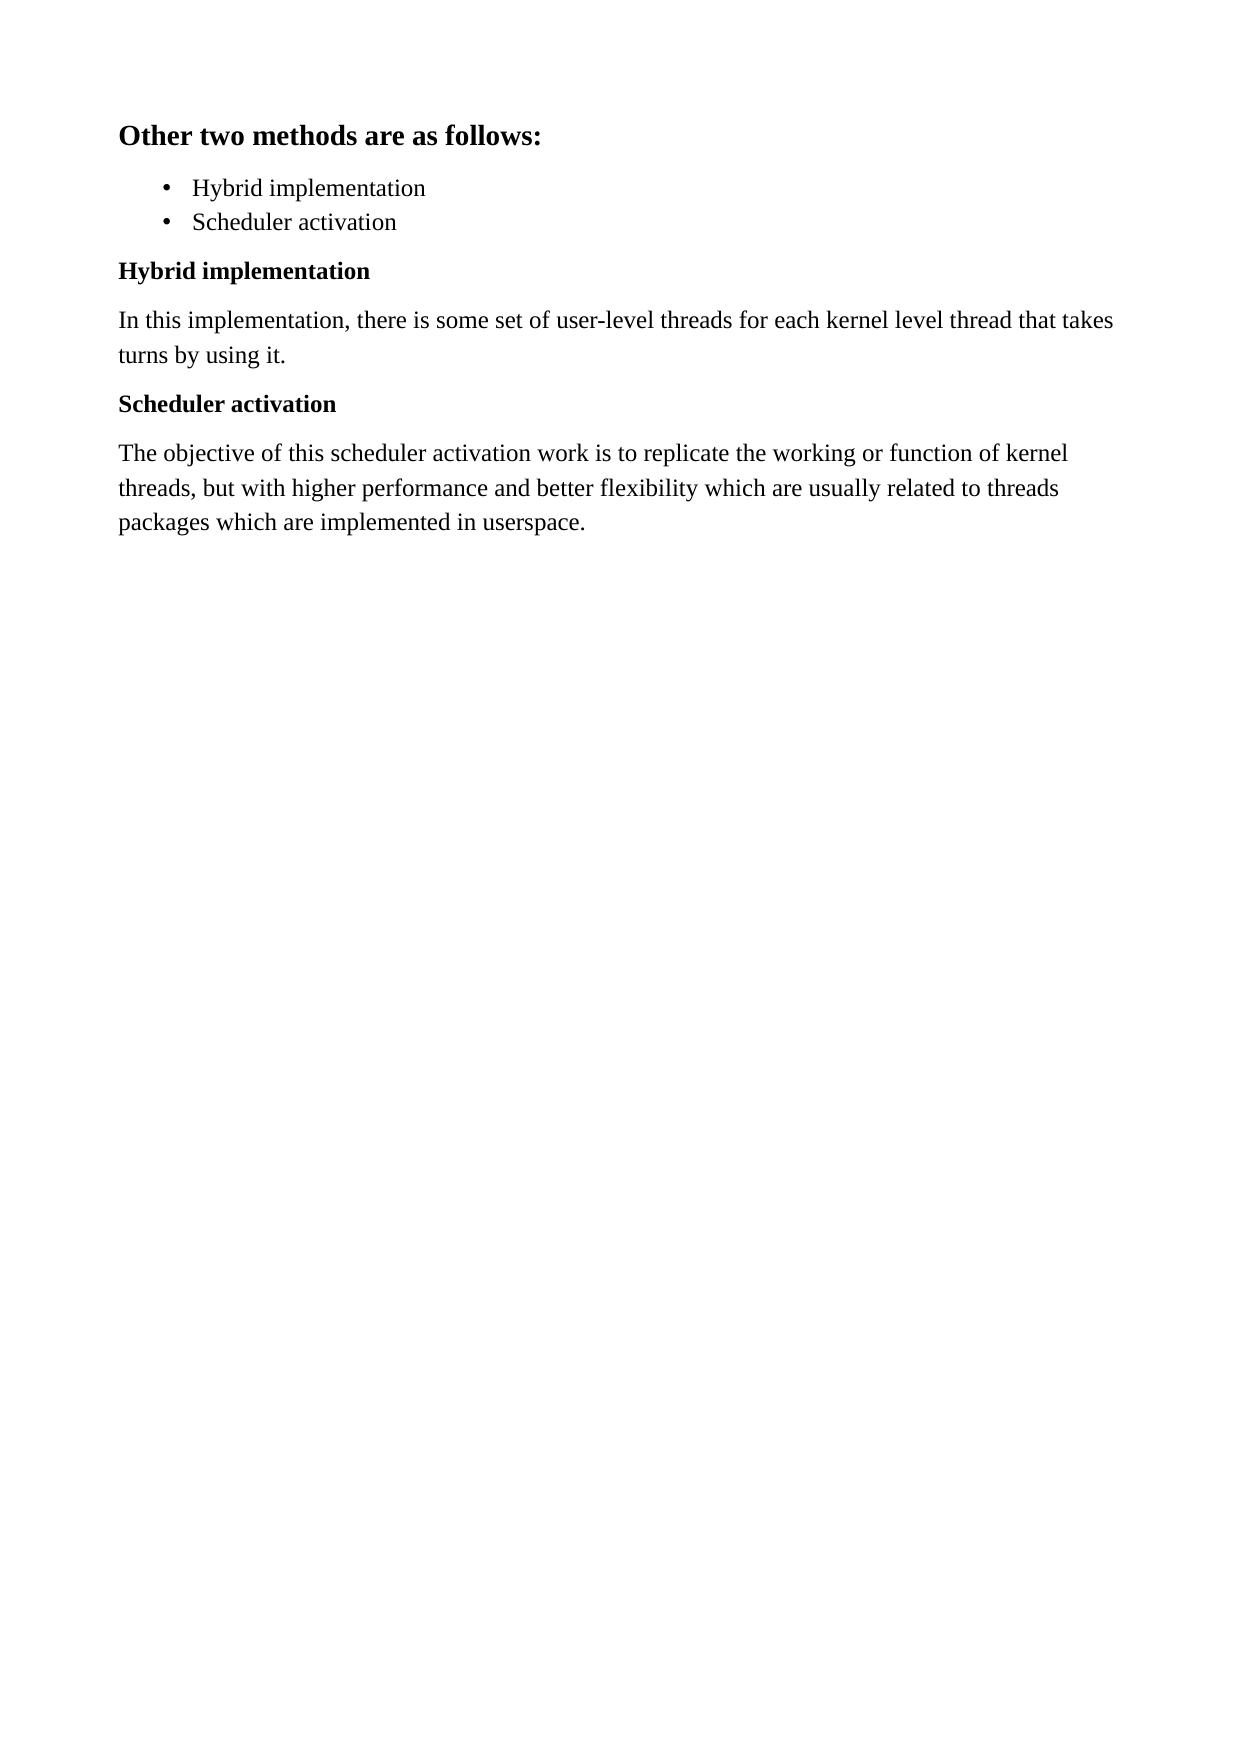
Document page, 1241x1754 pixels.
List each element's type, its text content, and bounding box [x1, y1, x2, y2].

text In this implementation, there is some set of user-level threads for each kernel level thread that takes turns by using it. [118, 306, 1122, 369]
text The objective of this scheduler activation work is to replicate the working or function of kernel threads, but with higher performance and better flexibility which are usually related to threads packages which are implemented in userspace. [118, 438, 1122, 536]
list Scheduler activation [162, 207, 1122, 236]
text Hybrid implementation [118, 256, 1122, 285]
text Other two methods are as follows: [118, 118, 1122, 152]
text Scheduler activation [118, 389, 1122, 418]
list Hybrid implementation [162, 173, 1122, 202]
